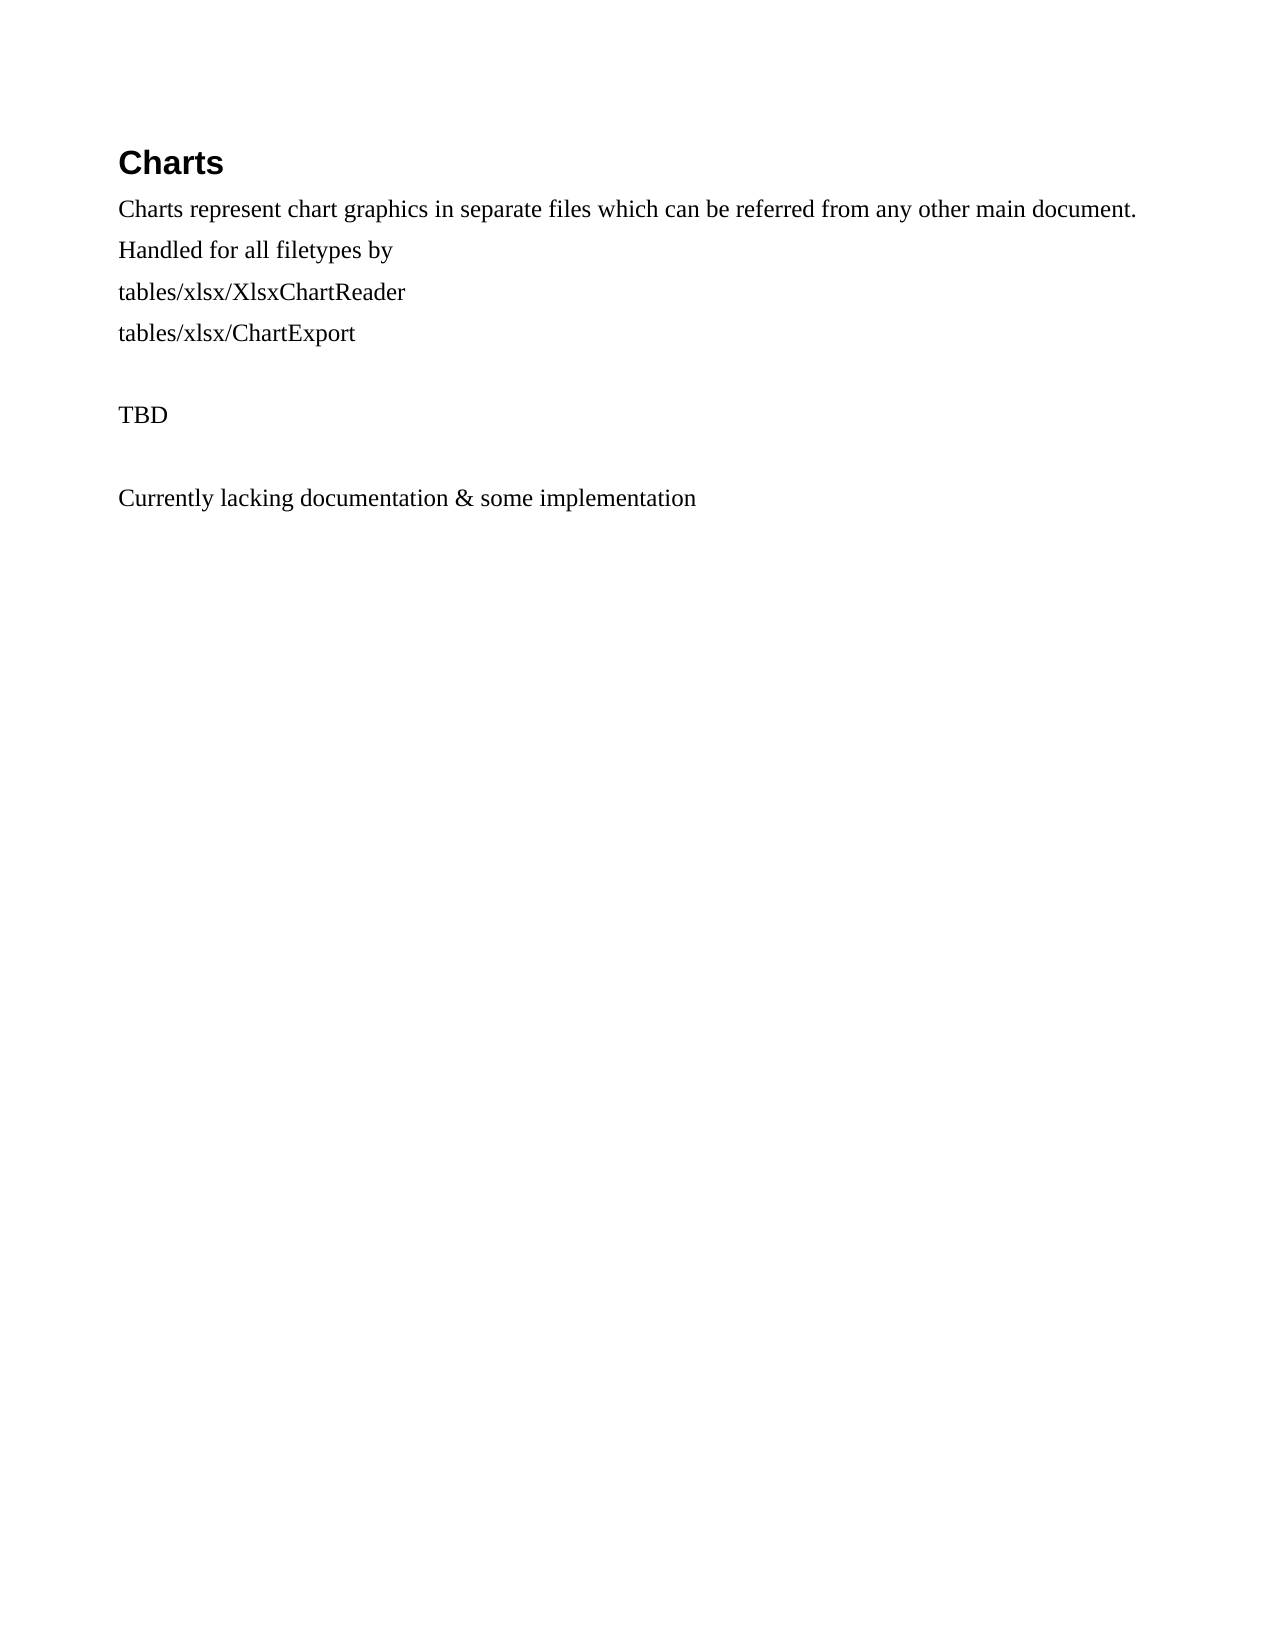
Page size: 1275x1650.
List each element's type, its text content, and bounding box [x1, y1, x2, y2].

text Currently lacking documentation & some implementation [118, 483, 1157, 512]
text TBD [118, 401, 1157, 429]
text Charts represent chart graphics in separate files which can be referred from any other main document. [118, 194, 1157, 223]
text tables/xlsx/XlsxChartReader [118, 277, 1157, 306]
subtitle Charts [118, 143, 1157, 182]
text Handled for all filetypes by [118, 236, 1157, 264]
text tables/xlsx/ChartExport [118, 318, 1157, 347]
